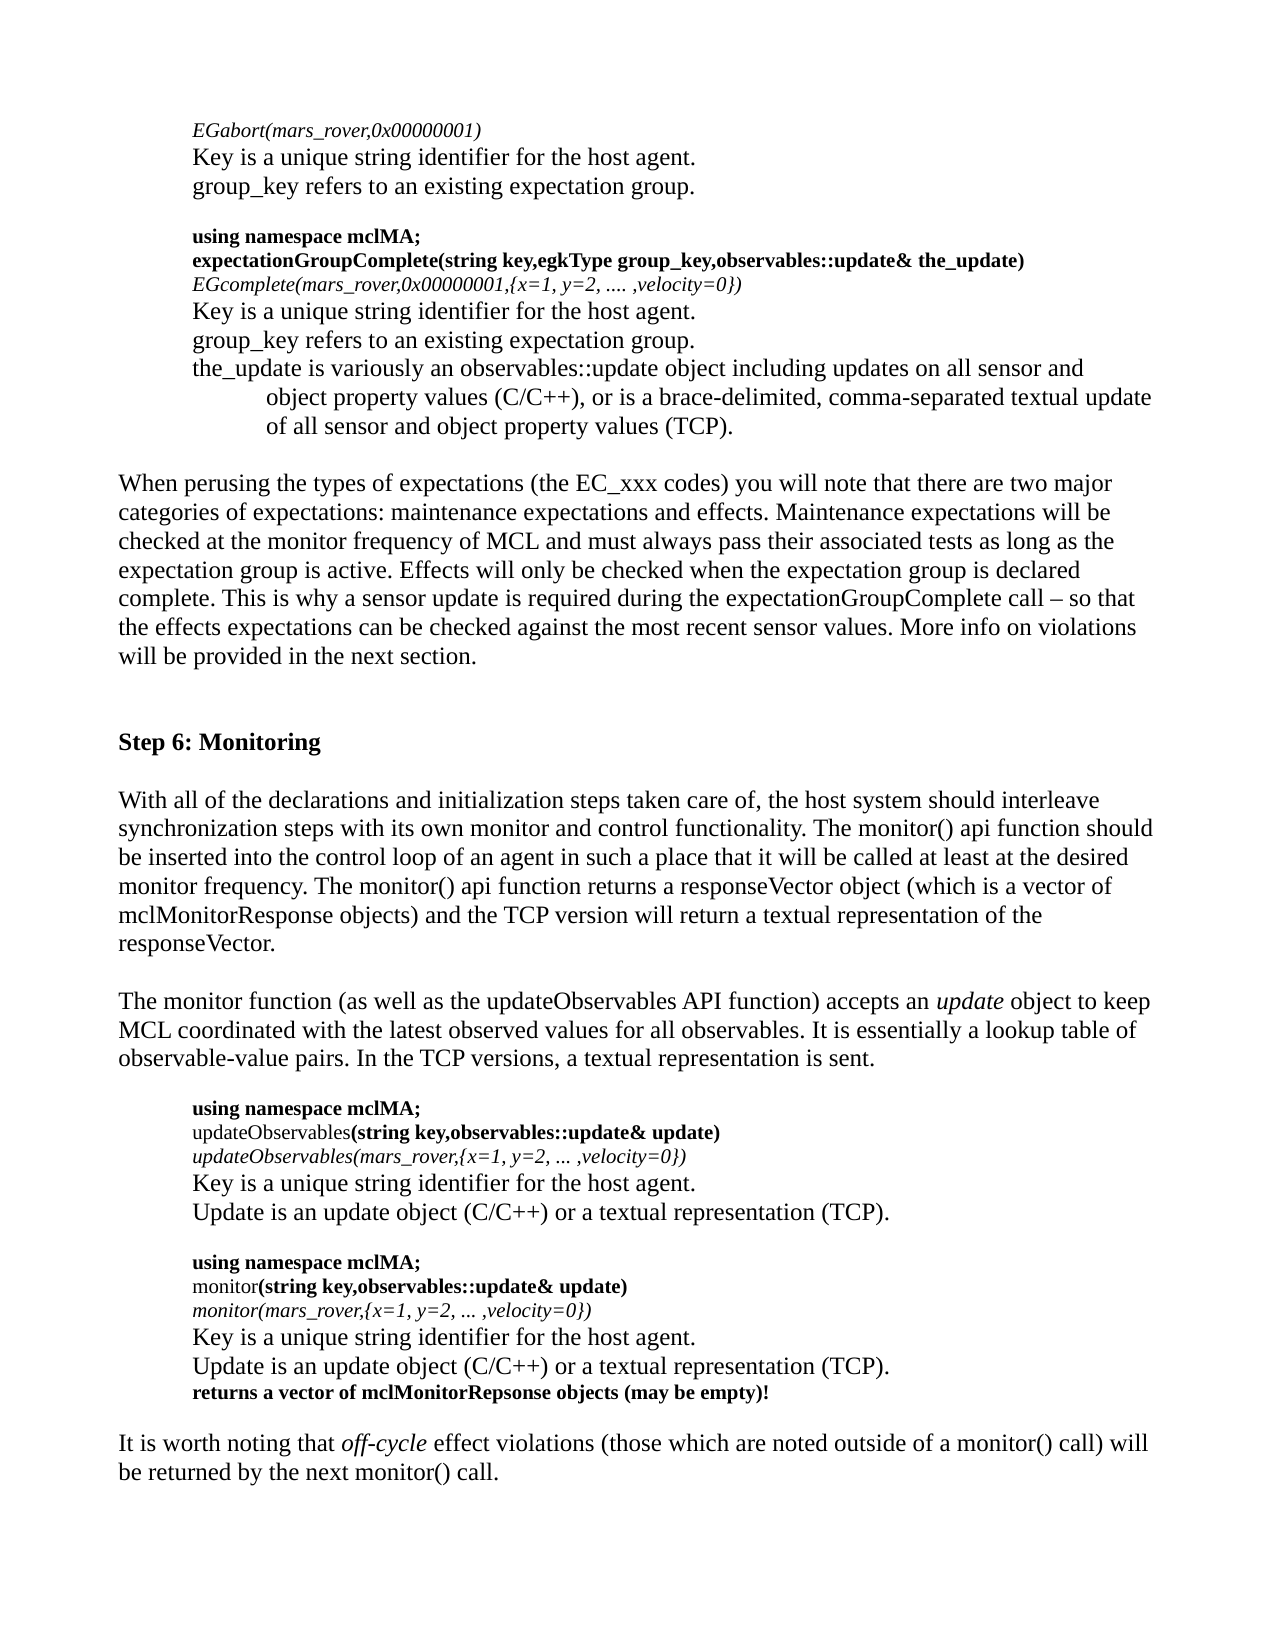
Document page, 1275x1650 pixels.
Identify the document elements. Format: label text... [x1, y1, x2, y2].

text group_key refers to an existing expectation group. [118, 325, 1157, 353]
text Update is an update object (C/C++) or a textual representation (TCP). [118, 1351, 1157, 1380]
text using namespace mclMA; [118, 1250, 1157, 1274]
text using namespace mclMA; [118, 224, 1157, 248]
text It is worth noting that off-cycle effect violations (those which are noted outside of a monitor() call) will be returned by the next monitor() call. [118, 1428, 1157, 1485]
text Update is an update object (C/C++) or a textual representation (TCP). [118, 1197, 1157, 1226]
text monitor(string key,observables::update& update) [118, 1274, 1157, 1298]
text expectationGroupComplete(string key,egkType group_key,observables::update& the_update) [118, 248, 1157, 272]
text object property values (C/C++), or is a brace-delimited, comma-separated textual update of all sensor and object property values (TCP). [118, 382, 1157, 440]
text using namespace mclMA; [118, 1096, 1157, 1120]
text returns a vector of mclMonitorRepsonse objects (may be empty)! [118, 1380, 1157, 1404]
text group_key refers to an existing expectation group. [118, 171, 1157, 200]
text monitor(mars_rover,{x=1, y=2, ... ,velocity=0}) Key is a unique string identifier for the host agent. [118, 1298, 1157, 1351]
text Step 6: Monitoring [118, 727, 1157, 756]
text EGabort(mars_rover,0x00000001) Key is a unique string identifier for the host agent. [118, 118, 1157, 171]
text EGcomplete(mars_rover,0x00000001,{x=1, y=2, .... ,velocity=0}) Key is a unique string identifier for the host agent. [118, 272, 1157, 325]
text the_update is variously an observables::update object including updates on all sensor and [118, 353, 1157, 382]
text With all of the declarations and initialization steps taken care of, the host system should interleave synchronization steps with its own monitor and control functionality. The monitor() api function should be inserted into the control loop of an agent in such a place that it will be called at least at the desired monitor frequency. The monitor() api function returns a responseVector object (which is a vector of mclMonitorResponse objects) and the TCP version will return a textual representation of the responseVector. [118, 785, 1157, 957]
text updateObservables(mars_rover,{x=1, y=2, ... ,velocity=0}) Key is a unique string identifier for the host agent. [118, 1144, 1157, 1197]
text When perusing the types of expectations (the EC_xxx codes) you will note that there are two major categories of expectations: maintenance expectations and effects. Maintenance expectations will be checked at the monitor frequency of MCL and must always pass their associated tests as long as the expectation group is active. Effects will only be checked when the expectation group is declared complete. This is why a sensor update is required during the expectationGroupComplete call – so that the effects expectations can be checked against the most recent sensor values. More info on violations will be provided in the next section. [118, 468, 1157, 670]
text updateObservables(string key,observables::update& update) [118, 1120, 1157, 1144]
text The monitor function (as well as the updateObservables API function) accepts an update object to keep MCL coordinated with the latest observed values for all observables. It is essentially a lookup table of observable-value pairs. In the TCP versions, a textual representation is sent. [118, 986, 1157, 1072]
